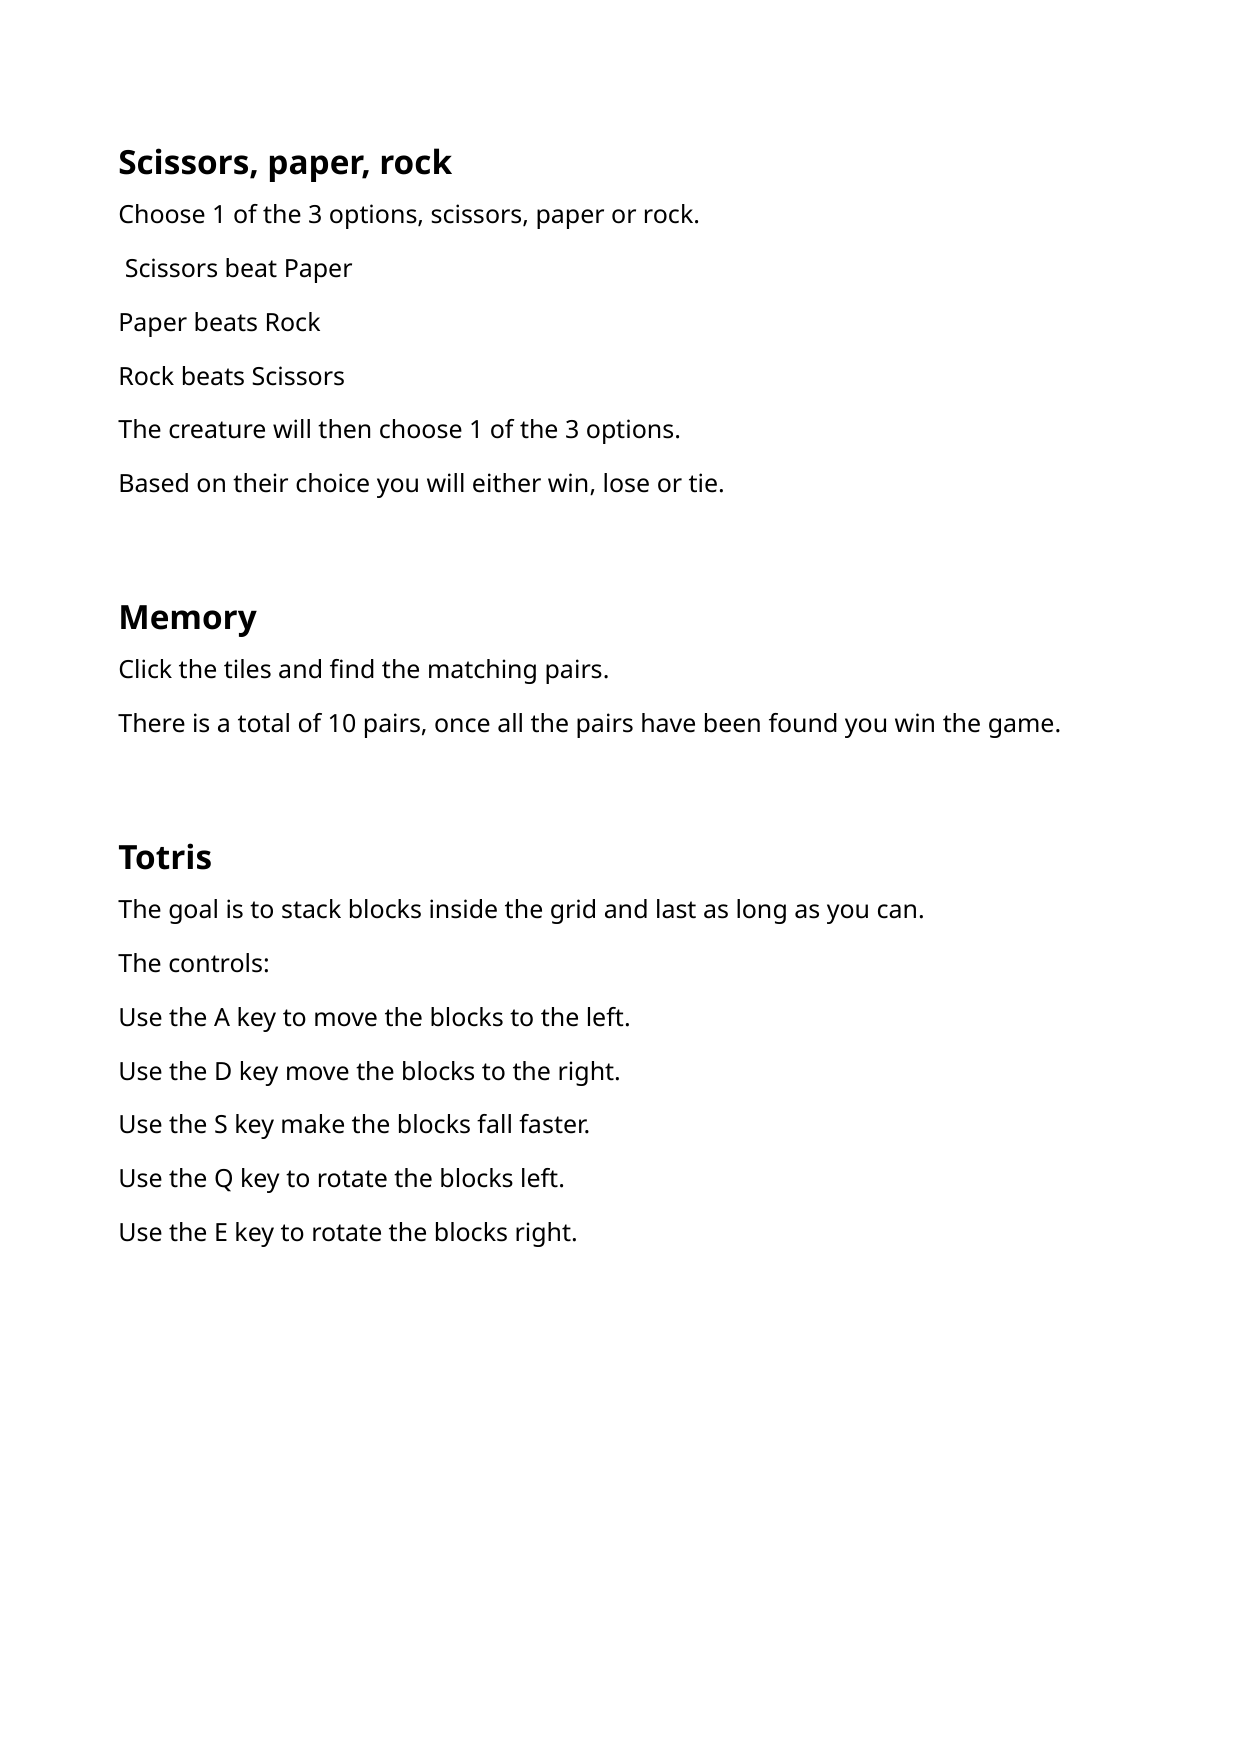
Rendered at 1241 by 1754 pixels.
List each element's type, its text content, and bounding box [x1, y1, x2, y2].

text Based on their choice you will either win, lose or tie. [118, 466, 1122, 500]
text Use the A key to move the blocks to the left. [118, 999, 1122, 1033]
text Use the E key to rotate the blocks right. [118, 1214, 1122, 1248]
subtitle Scissors, paper, rock [118, 139, 1122, 184]
text The goal is to stack blocks inside the grid and last as long as you can. [118, 892, 1122, 926]
text Use the Q key to rotate the blocks left. [118, 1161, 1122, 1195]
text Choose 1 of the 3 options, scissors, paper or rock. [118, 197, 1122, 231]
text Paper beats Rock [118, 304, 1122, 338]
text Rock beats Scissors [118, 358, 1122, 392]
subtitle Memory [118, 594, 1122, 639]
text Use the D key move the blocks to the right. [118, 1053, 1122, 1087]
text The creature will then choose 1 of the 3 options. [118, 412, 1122, 446]
text There is a total of 10 pairs, once all the pairs have been found you win the game. [118, 706, 1122, 740]
text Click the tiles and find the matching pairs. [118, 652, 1122, 686]
text Scissors beat Paper [118, 251, 1122, 285]
text The controls: [118, 946, 1122, 980]
subtitle Totris [118, 834, 1122, 879]
text Use the S key make the blocks fall faster. [118, 1107, 1122, 1141]
